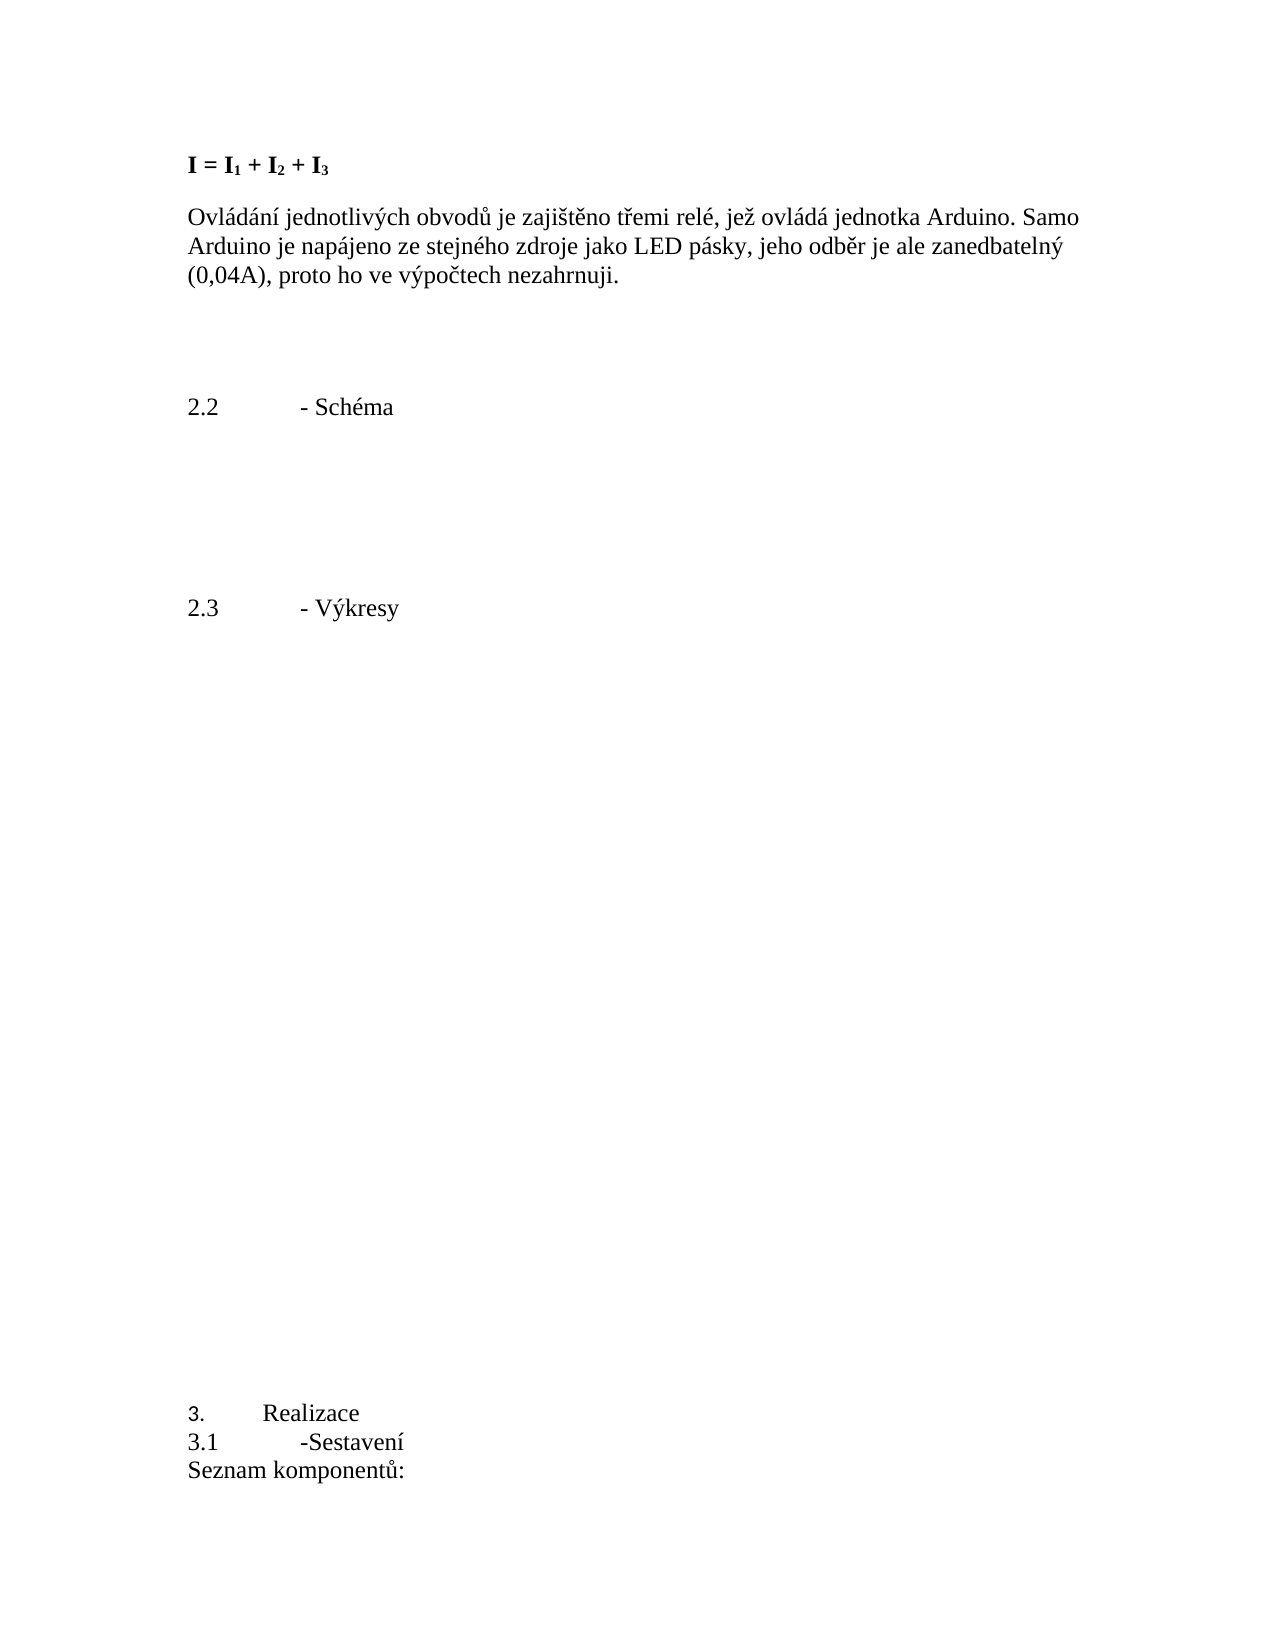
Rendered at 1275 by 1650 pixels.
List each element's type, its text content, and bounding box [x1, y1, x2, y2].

list - Výkresy [187, 593, 1087, 621]
text Seznam komponentů: [187, 1455, 1087, 1484]
list Realizace [187, 1398, 1087, 1427]
text I = I1 + I2 + I3 [187, 150, 1087, 179]
text Ovládání jednotlivých obvodů je zajištěno třemi relé, jež ovládá jednotka Arduino. Samo Arduino je napájeno ze stejného zdroje jako LED pásky, jeho odběr je ale zanedbatelný (0,04A), proto ho ve výpočtech nezahrnuji. [187, 202, 1087, 288]
list -Sestavení [187, 1427, 1087, 1455]
list - Schéma [187, 392, 1087, 421]
